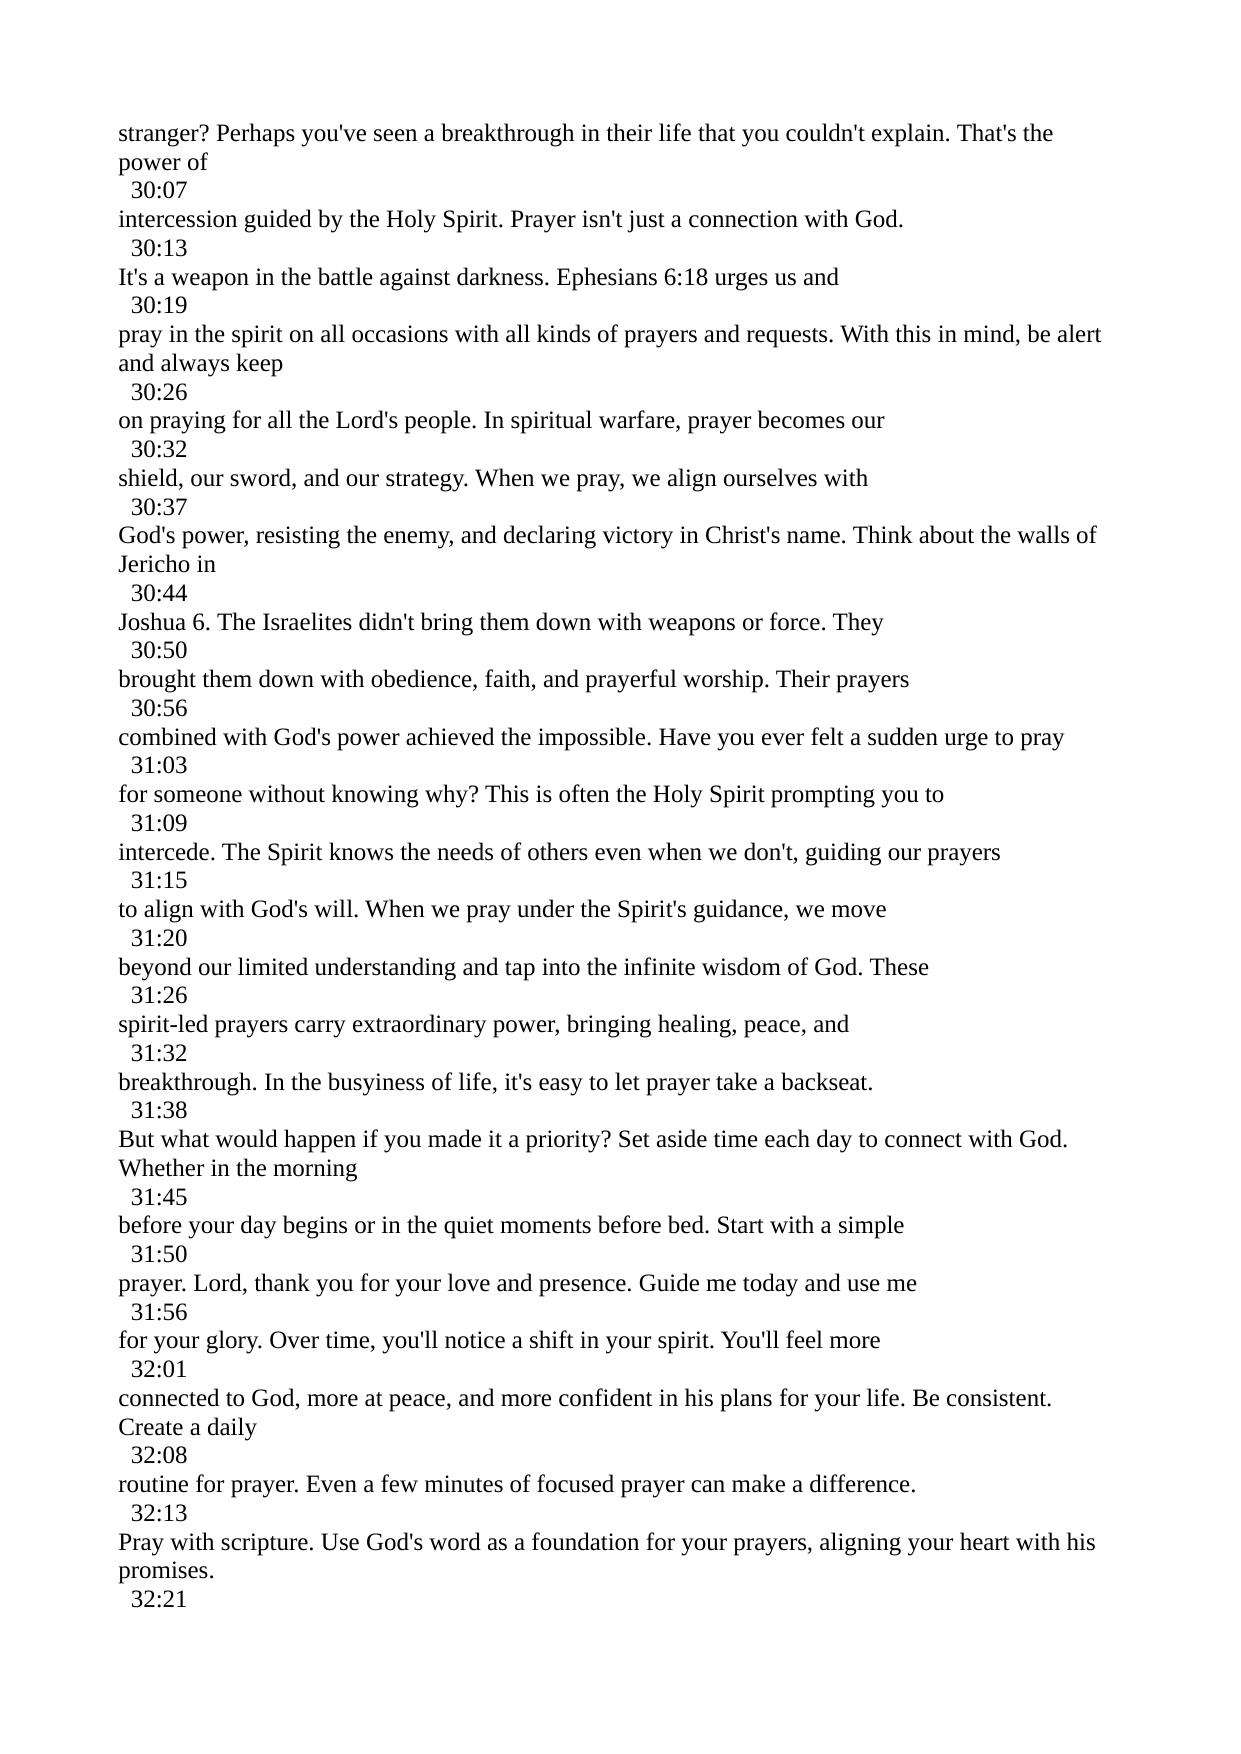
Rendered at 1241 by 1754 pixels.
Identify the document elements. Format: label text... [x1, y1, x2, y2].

text 32:08 [131, 1441, 1105, 1469]
text 32:13 [131, 1498, 1105, 1527]
text 31:50 [131, 1239, 1105, 1268]
text before your day begins or in the quiet moments before bed. Start with a simple [118, 1211, 1122, 1239]
text 30:19 [131, 291, 1105, 319]
text shield, our sword, and our strategy. When we pray, we align ourselves with [118, 463, 1122, 492]
text 31:45 [131, 1182, 1105, 1211]
text intercession guided by the Holy Spirit. Prayer isn't just a connection with God. [118, 204, 1122, 233]
text 32:01 [131, 1354, 1105, 1383]
text 30:32 [131, 434, 1105, 463]
text 31:56 [131, 1297, 1105, 1326]
text prayer. Lord, thank you for your love and presence. Guide me today and use me [118, 1268, 1122, 1297]
text Joshua 6. The Israelites didn't bring them down with weapons or force. They [118, 607, 1122, 636]
text 31:38 [131, 1096, 1105, 1124]
text 30:07 [131, 176, 1105, 204]
text 30:56 [131, 693, 1105, 722]
text pray in the spirit on all occasions with all kinds of prayers and requests. With this in mind, be alert and always keep [118, 319, 1122, 377]
text 31:20 [131, 923, 1105, 952]
text to align with God's will. When we pray under the Spirit's guidance, we move [118, 894, 1122, 923]
text 31:26 [131, 981, 1105, 1009]
text 30:26 [131, 377, 1105, 406]
text 30:37 [131, 492, 1105, 521]
text for your glory. Over time, you'll notice a shift in your spirit. You'll feel more [118, 1326, 1122, 1354]
text for someone without knowing why? This is often the Holy Spirit prompting you to [118, 779, 1122, 808]
text 31:09 [131, 808, 1105, 837]
text connected to God, more at peace, and more confident in his plans for your life. Be consistent. Create a daily [118, 1383, 1122, 1441]
text beyond our limited understanding and tap into the infinite wisdom of God. These [118, 952, 1122, 981]
text 31:32 [131, 1038, 1105, 1067]
text brought them down with obedience, faith, and prayerful worship. Their prayers [118, 664, 1122, 693]
text But what would happen if you made it a priority? Set aside time each day to connect with God. Whether in the morning [118, 1124, 1122, 1182]
text 31:03 [131, 751, 1105, 779]
text It's a weapon in the battle against darkness. Ephesians 6:18 urges us and [118, 262, 1122, 291]
text 30:13 [131, 233, 1105, 262]
text routine for prayer. Even a few minutes of focused prayer can make a difference. [118, 1469, 1122, 1498]
text intercede. The Spirit knows the needs of others even when we don't, guiding our prayers [118, 837, 1122, 866]
text spirit-led prayers carry extraordinary power, bringing healing, peace, and [118, 1009, 1122, 1038]
text Pray with scripture. Use God's word as a foundation for your prayers, aligning your heart with his promises. [118, 1527, 1122, 1584]
text 30:50 [131, 636, 1105, 664]
text 30:44 [131, 578, 1105, 607]
text God's power, resisting the enemy, and declaring victory in Christ's name. Think about the walls of Jericho in [118, 521, 1122, 578]
text on praying for all the Lord's people. In spiritual warfare, prayer becomes our [118, 406, 1122, 434]
text 32:21 [131, 1584, 1105, 1613]
text 31:15 [131, 866, 1105, 894]
text combined with God's power achieved the impossible. Have you ever felt a sudden urge to pray [118, 722, 1122, 751]
text breakthrough. In the busyiness of life, it's easy to let prayer take a backseat. [118, 1067, 1122, 1096]
text stranger? Perhaps you've seen a breakthrough in their life that you couldn't explain. That's the power of [118, 118, 1122, 176]
